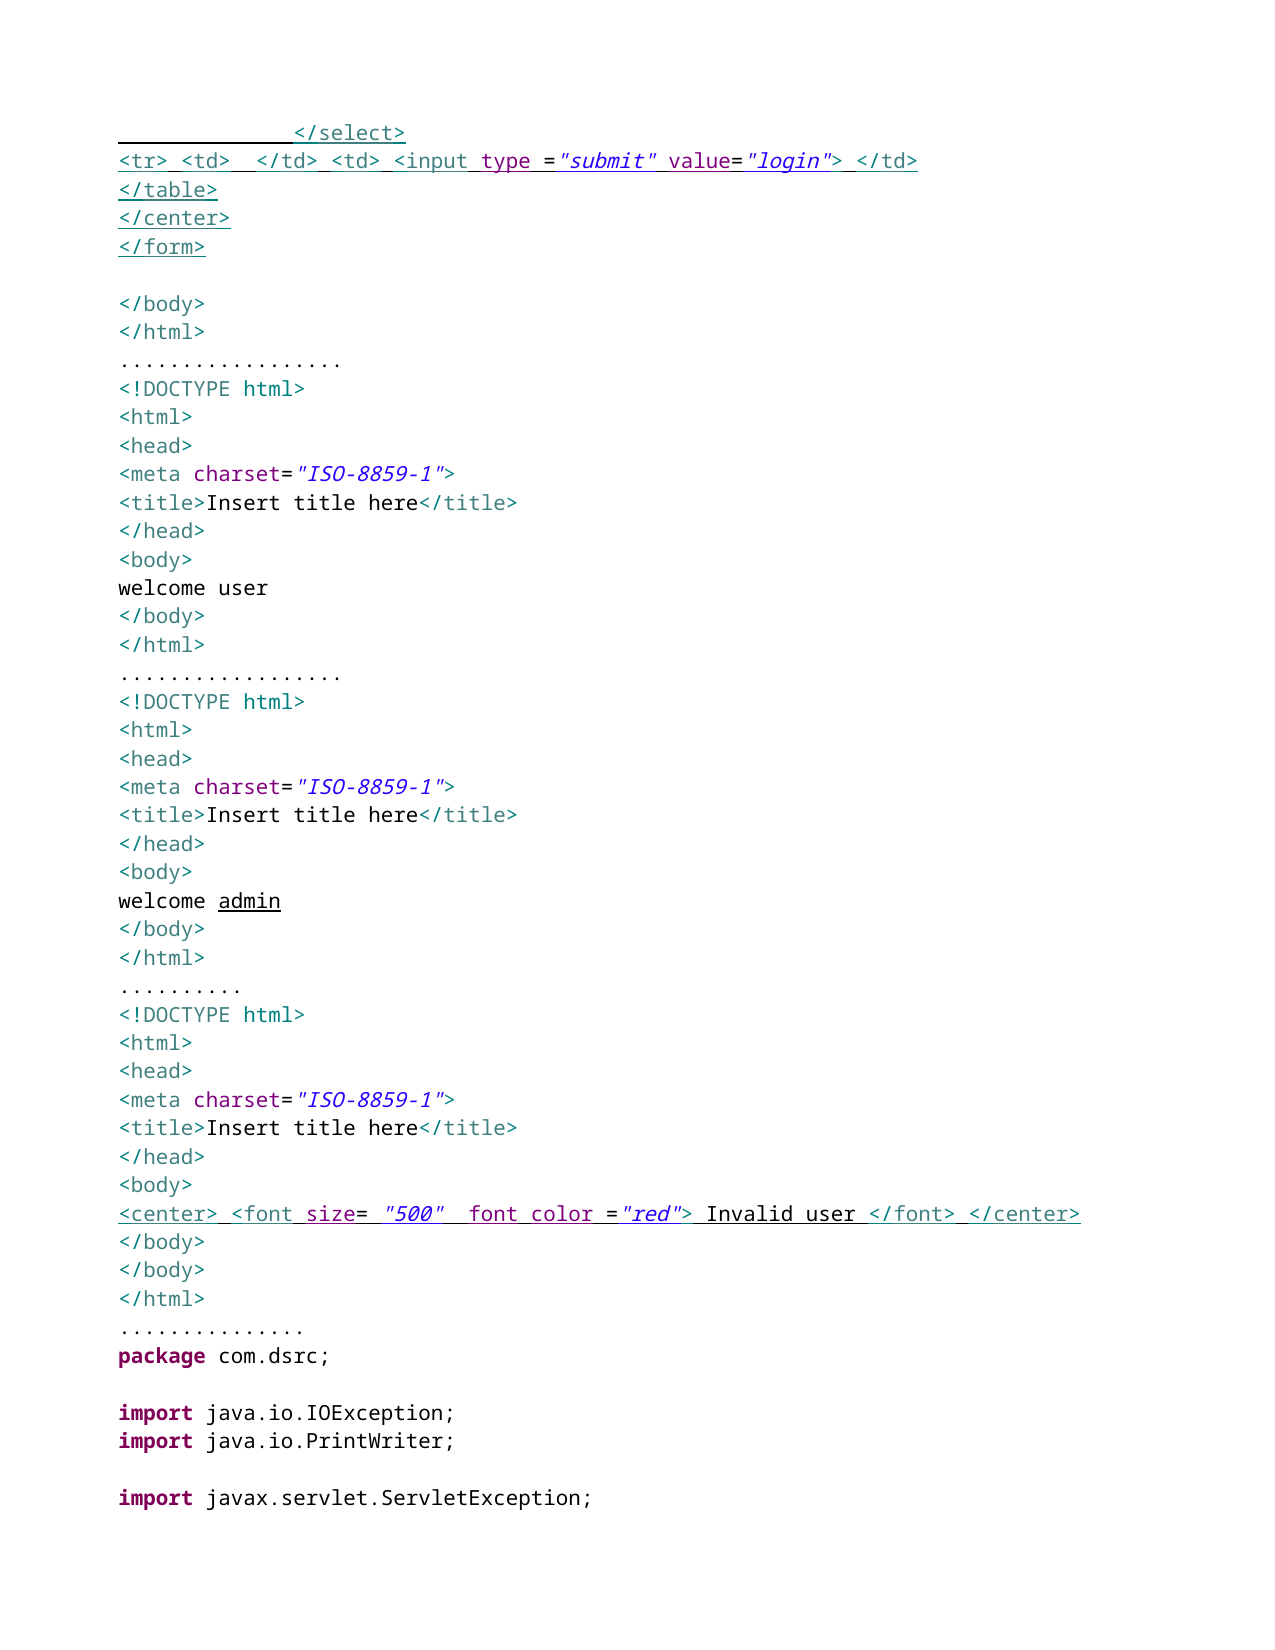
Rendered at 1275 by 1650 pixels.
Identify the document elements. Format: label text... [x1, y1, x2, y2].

text import javax.servlet.ServletException; [118, 1483, 1157, 1512]
text <head> [118, 744, 1157, 772]
text </body> [118, 289, 1157, 317]
text <title>Insert title here</title> [118, 801, 1157, 829]
text </table> [118, 175, 1157, 203]
text <head> [118, 1057, 1157, 1085]
text ............... [118, 1312, 1157, 1341]
text </center> [118, 203, 1157, 232]
text </html> [118, 317, 1157, 346]
text .......... [118, 971, 1157, 1000]
text <!DOCTYPE html> [118, 1000, 1157, 1028]
text <tr> <td> </td> <td> <input type ="submit" value="login"> </td> [118, 147, 1157, 175]
text </body> [118, 1227, 1157, 1256]
text </head> [118, 516, 1157, 545]
text </select> [118, 118, 1157, 147]
text <meta charset="ISO-8859-1"> [118, 772, 1157, 801]
text welcome user [118, 573, 1157, 602]
text </head> [118, 829, 1157, 857]
text </body> [118, 1256, 1157, 1284]
text <html> [118, 1028, 1157, 1057]
text </form> [118, 232, 1157, 260]
text </body> [118, 602, 1157, 630]
text import java.io.PrintWriter; [118, 1426, 1157, 1455]
text package com.dsrc; [118, 1341, 1157, 1369]
text <center> <font size= "500" font color ="red"> Invalid user </font> </center> [118, 1199, 1157, 1227]
text <meta charset="ISO-8859-1"> [118, 1085, 1157, 1113]
text import java.io.IOException; [118, 1398, 1157, 1426]
text </head> [118, 1142, 1157, 1170]
text welcome admin [118, 886, 1157, 914]
text <!DOCTYPE html> [118, 374, 1157, 402]
text <html> [118, 402, 1157, 431]
text <!DOCTYPE html> [118, 687, 1157, 715]
text </html> [118, 943, 1157, 971]
text .................. [118, 658, 1157, 687]
text <title>Insert title here</title> [118, 488, 1157, 516]
text .................. [118, 346, 1157, 374]
text <body> [118, 1170, 1157, 1199]
text <html> [118, 715, 1157, 744]
text </html> [118, 1284, 1157, 1312]
text <body> [118, 857, 1157, 886]
text <body> [118, 545, 1157, 573]
text <title>Insert title here</title> [118, 1113, 1157, 1142]
text </html> [118, 630, 1157, 658]
text </body> [118, 914, 1157, 943]
text <head> [118, 431, 1157, 459]
text <meta charset="ISO-8859-1"> [118, 459, 1157, 488]
